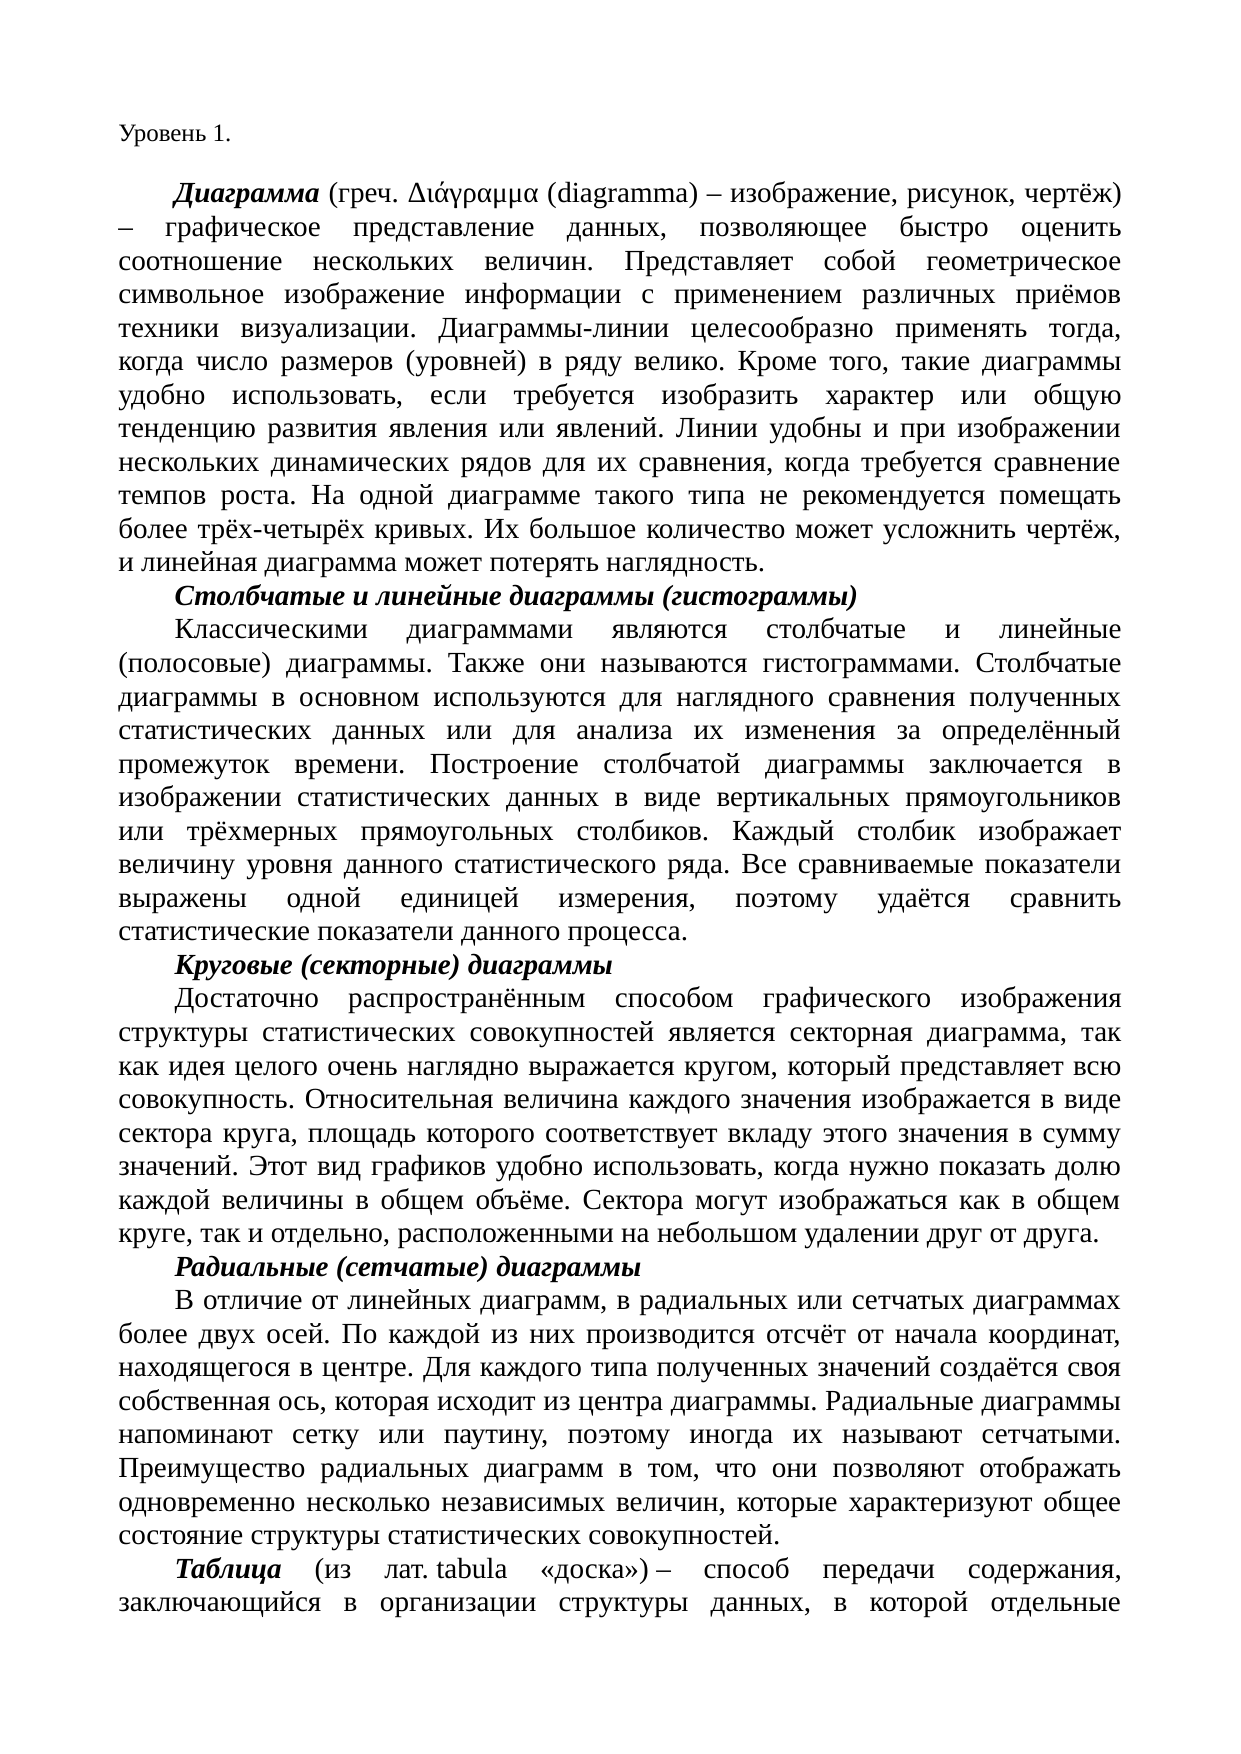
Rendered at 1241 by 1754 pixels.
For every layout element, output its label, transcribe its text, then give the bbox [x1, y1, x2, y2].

text Столбчатые и линейные диаграммы (гистограммы) [118, 578, 1122, 612]
text Достаточно распространённым способом графического изображения структуры статистических совокупностей является секторная диаграмма, так как идея целого очень наглядно выражается кругом, который представляет всю совокупность. Относительная величина каждого значения изображается в виде сектора круга, площадь которого соответствует вкладу этого значения в сумму значений. Этот вид графиков удобно использовать, когда нужно показать долю каждой величины в общем объёме. Сектора могут изображаться как в общем круге, так и отдельно, расположенными на небольшом удалении друг от друга. [118, 981, 1122, 1249]
text Круговые (секторные) диаграммы [118, 947, 1122, 981]
text Радиальные (сетчатые) диаграммы [118, 1249, 1122, 1282]
text Классическими диаграммами являются столбчатые и линейные (полосовые) диаграммы. Также они называются гистограммами. Столбчатые диаграммы в основном используются для наглядного сравнения полученных статистических данных или для анализа их изменения за определённый промежуток времени. Построение столбчатой диаграммы заключается в изображении статистических данных в виде вертикальных прямоугольников или трёхмерных прямоугольных столбиков. Каждый столбик изображает величину уровня данного статистического ряда. Все сравниваемые показатели выражены одной единицей измерения, поэтому удаётся сравнить статистические показатели данного процесса. [118, 612, 1122, 947]
text Таблица (из лат. tabula «доска») – способ передачи содержания, заключающийся в организации структуры данных, в которой отдельные [118, 1551, 1122, 1618]
text В отличие от линейных диаграмм, в радиальных или сетчатых диаграммах более двух осей. По каждой из них производится отсчёт от начала координат, находящегося в центре. Для каждого типа полученных значений создаётся своя собственная ось, которая исходит из центра диаграммы. Радиальные диаграммы напоминают сетку или паутину, поэтому иногда их называют сетчатыми. Преимущество радиальных диаграмм в том, что они позволяют отображать одновременно несколько независимых величин, которые характеризуют общее состояние структуры статистических совокупностей. [118, 1282, 1122, 1551]
text Уровень 1. [118, 118, 1122, 147]
text Диаграмма (греч. Διάγραμμα (diagramma) – изображение, рисунок, чертёж) – графическое представление данных, позволяющее быстро оценить соотношение нескольких величин. Представляет собой геометрическое символьное изображение информации с применением различных приёмов техники визуализации. Диаграммы-линии целесообразно применять тогда, когда число размеров (уровней) в ряду велико. Кроме того, такие диаграммы удобно использовать, если требуется изобразить характер или общую тенденцию развития явления или явлений. Линии удобны и при изображении нескольких динамических рядов для их сравнения, когда требуется сравнение темпов роста. На одной диаграмме такого типа не рекомендуется помещать более трёх-четырёх кривых. Их большое количество может усложнить чертёж, и линейная диаграмма может потерять наглядность. [118, 176, 1122, 578]
